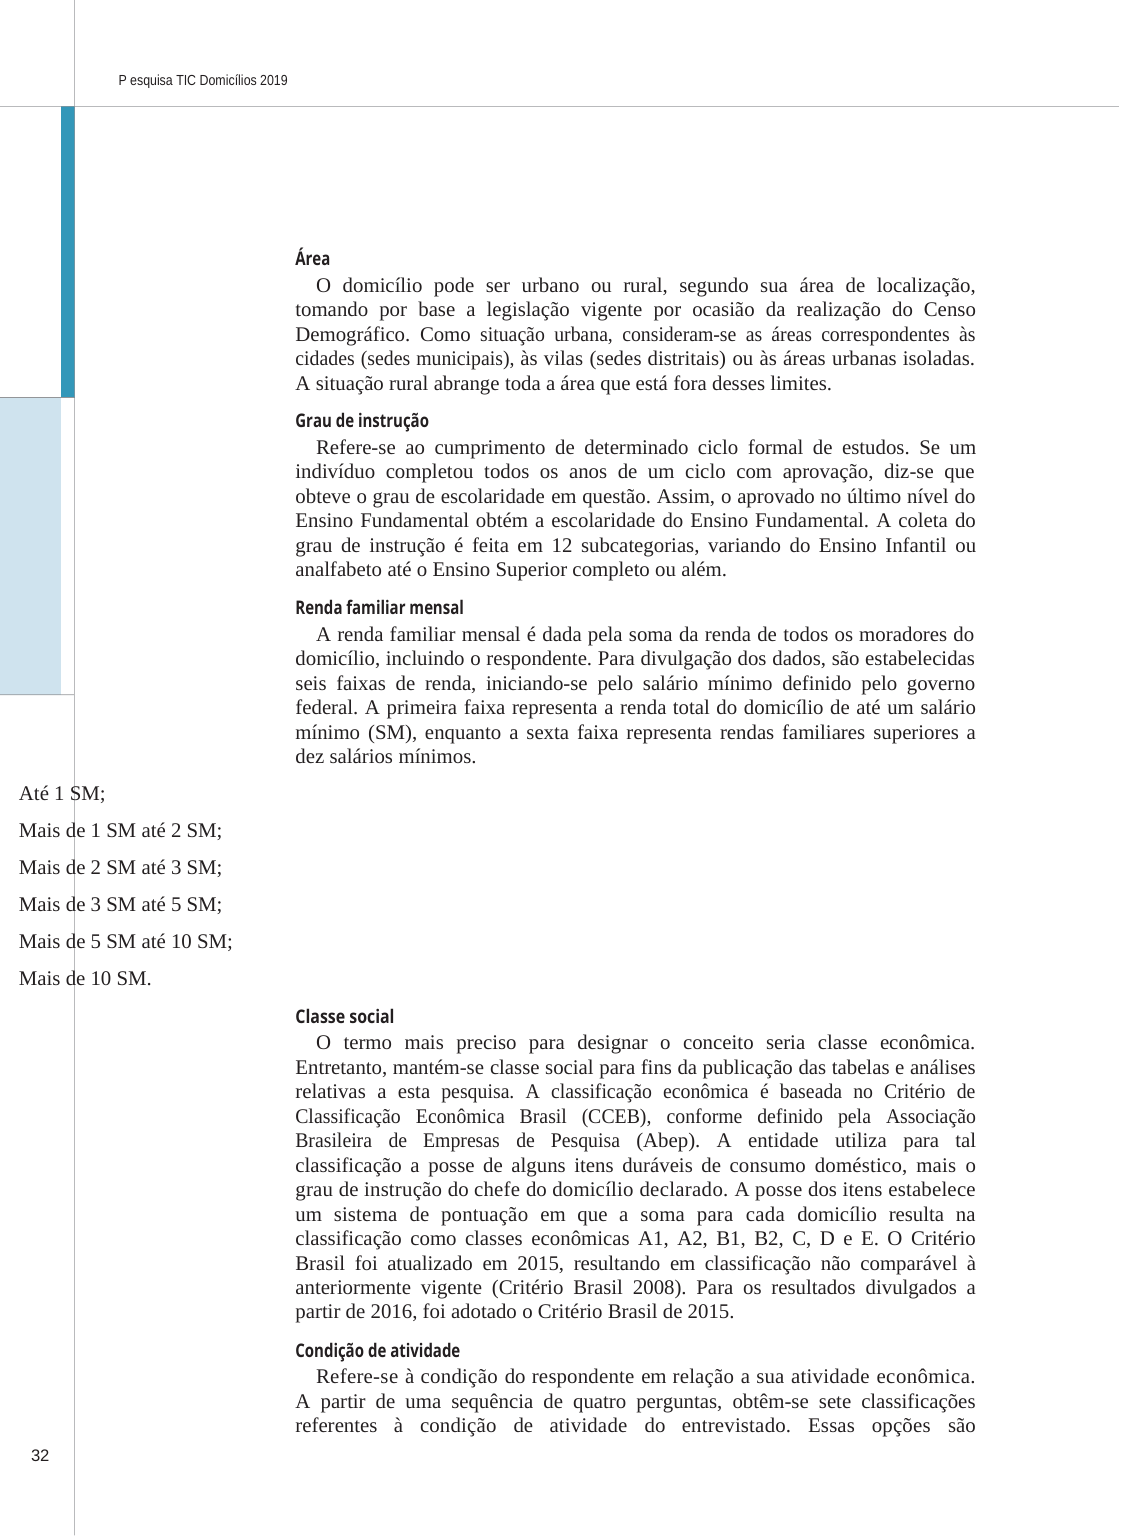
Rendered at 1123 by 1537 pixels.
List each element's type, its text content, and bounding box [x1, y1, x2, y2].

list Até 1 SM; [0, 781, 74, 805]
list Mais de 10 SM. [75, 966, 1075, 989]
text Classe social [295, 1003, 1075, 1028]
list Mais de 3 SM até 5 SM; [0, 892, 74, 916]
list Mais de 5 SM até 10 SM; [0, 928, 74, 953]
list Mais de 1 SM até 2 SM; [75, 818, 1075, 842]
list Mais de 2 SM até 3 SM; [75, 855, 1075, 879]
list Até 1 SM; [75, 781, 1075, 805]
text O domicílio pode ser urbano ou rural, segundo sua área de localização, tomando por base a legislação vigente por ocasião da realização do Censo Demográfico. Como situação urbana, consideram-se as áreas correspondentes às cidades (sedes municipais), às vilas (sedes distritais) ou às áreas urbanas isoladas. A situação rural abrange toda a área que está fora desses limites. [295, 272, 976, 394]
text Renda familiar mensal [295, 595, 1075, 620]
list Mais de 3 SM até 5 SM; [75, 892, 1075, 916]
list Mais de 10 SM. [0, 966, 74, 989]
list Mais de 2 SM até 3 SM; [0, 855, 74, 879]
list Mais de 5 SM até 10 SM; [75, 928, 1075, 953]
text O termo mais preciso para designar o conceito seria classe econômica. Entretanto, mantém-se classe social para fins da publicação das tabelas e análises relativas a esta pesquisa. A classificação econômica é baseada no Critério de Classificação Econômica Brasil (CCEB), conforme definido pela Associação Brasileira de Empresas de Pesquisa (Abep). A entidade utiliza para tal classificação a posse de alguns itens duráveis de consumo doméstico, mais o grau de instrução do chefe do domicílio declarado. A posse dos itens estabelece um sistema de pontuação em que a soma para cada domicílio resulta na classificação como classes econômicas A1, A2, B1, B2, C, D e E. O Critério Brasil foi atualizado em 2015, resultando em classificação não comparável à anteriormente vigente (Critério Brasil 2008). Para os resultados divulgados a partir de 2016, foi adotado o Critério Brasil de 2015. [295, 1030, 976, 1323]
text Área [295, 245, 1075, 271]
text Grau de instrução [295, 408, 1075, 433]
text A renda familiar mensal é dada pela soma da renda de todos os moradores do domicílio, incluindo o respondente. Para divulgação dos dados, são estabelecidas seis faixas de renda, iniciando-se pelo salário mínimo definido pelo governo federal. A primeira faixa representa a renda total do domicílio de até um salário mínimo (SM), enquanto a sexta faixa representa rendas familiares superiores a dez salários mínimos. [295, 622, 976, 768]
text Refere-se ao cumprimento de determinado ciclo formal de estudos. Se um indivíduo completou todos os anos de um ciclo com aprovação, diz-se que obteve o grau de escolaridade em questão. Assim, o aprovado no último nível do Ensino Fundamental obtém a escolaridade do Ensino Fundamental. A coleta do grau de instrução é feita em 12 subcategorias, variando do Ensino Infantil ou analfabeto até o Ensino Superior completo ou além. [295, 435, 976, 581]
text Refere-se à condição do respondente em relação a sua atividade econômica. A partir de uma sequência de quatro perguntas, obtêm-se sete classificações referentes à condição de atividade do entrevistado. Essas opções são [295, 1364, 976, 1437]
list Mais de 1 SM até 2 SM; [0, 818, 74, 842]
text Condição de atividade [295, 1337, 1075, 1363]
